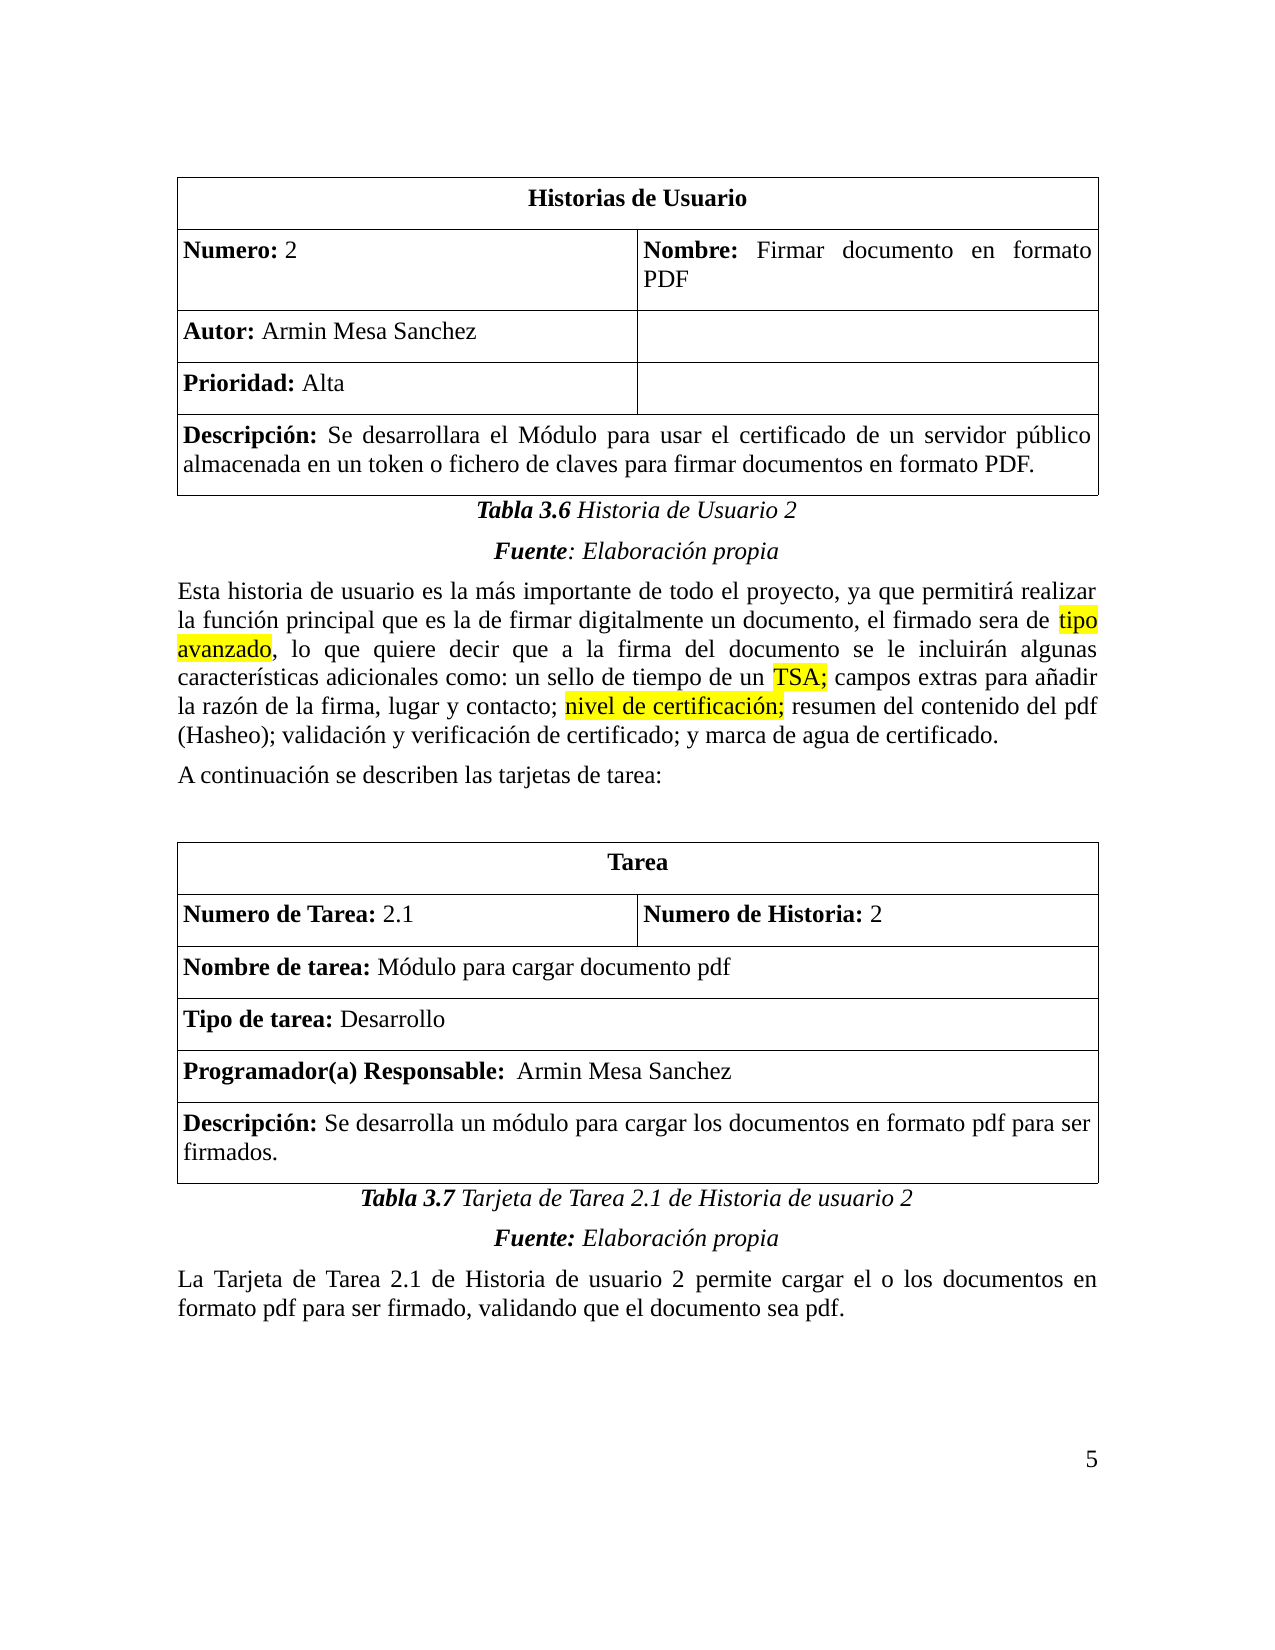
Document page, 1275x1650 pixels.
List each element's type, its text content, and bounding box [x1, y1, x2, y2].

table_cell Programador(a) Responsable: Armin Mesa Sanchez [178, 1051, 1098, 1102]
table_cell Numero: 2 [178, 230, 637, 310]
table_header Historias de Usuario [178, 178, 1098, 229]
text Tabla 3.6 Historia de Usuario 2 [177, 496, 1098, 524]
table_cell Nombre de tarea: Módulo para cargar documento pdf [178, 947, 1098, 998]
table_cell Descripción: Se desarrolla un módulo para cargar los documentos en formato pdf para ser firmados. [178, 1103, 1098, 1183]
table_cell [638, 363, 1098, 414]
table_cell Numero de Historia: 2 [638, 895, 1098, 946]
table_cell Descripción: Se desarrollara el Módulo para usar el certificado de un servidor público almacenada en un token o fichero de claves para firmar documentos en formato PDF. [178, 415, 1098, 495]
text Tabla 3.7 Tarjeta de Tarea 2.1 de Historia de usuario 2 [177, 1184, 1098, 1212]
table_cell Nombre: Firmar documento en formato PDF [638, 230, 1098, 310]
table_cell Tipo de tarea: Desarrollo [178, 999, 1098, 1050]
table_cell Prioridad: Alta [178, 363, 637, 414]
table_cell Autor: Armin Mesa Sanchez [178, 311, 637, 362]
table_cell Numero de Tarea: 2.1 [178, 895, 637, 946]
table_cell [638, 311, 1098, 362]
table_header Tarea [178, 843, 1098, 894]
text La Tarjeta de Tarea 2.1 de Historia de usuario 2 permite cargar el o los documentos en formato pdf para ser firmado, validando que el documento sea pdf. [177, 1264, 1098, 1321]
text Fuente: Elaboración propia [177, 1223, 1098, 1252]
text Esta historia de usuario es la más importante de todo el proyecto, ya que permitirá realizar la función principal que es la de firmar digitalmente un documento, el firmado sera de tipo avanzado, lo que quiere decir que a la firma del documento se le incluirán algunas características adicionales como: un sello de tiempo de un TSA; campos extras para añadir la razón de la firma, lugar y contacto; nivel de certificación; resumen del contenido del pdf (Hasheo); validación y verificación de certificado; y marca de agua de certificado. [177, 576, 1098, 749]
text Fuente: Elaboración propia [177, 536, 1098, 564]
text A continuación se describen las tarjetas de tarea: [177, 761, 1098, 789]
